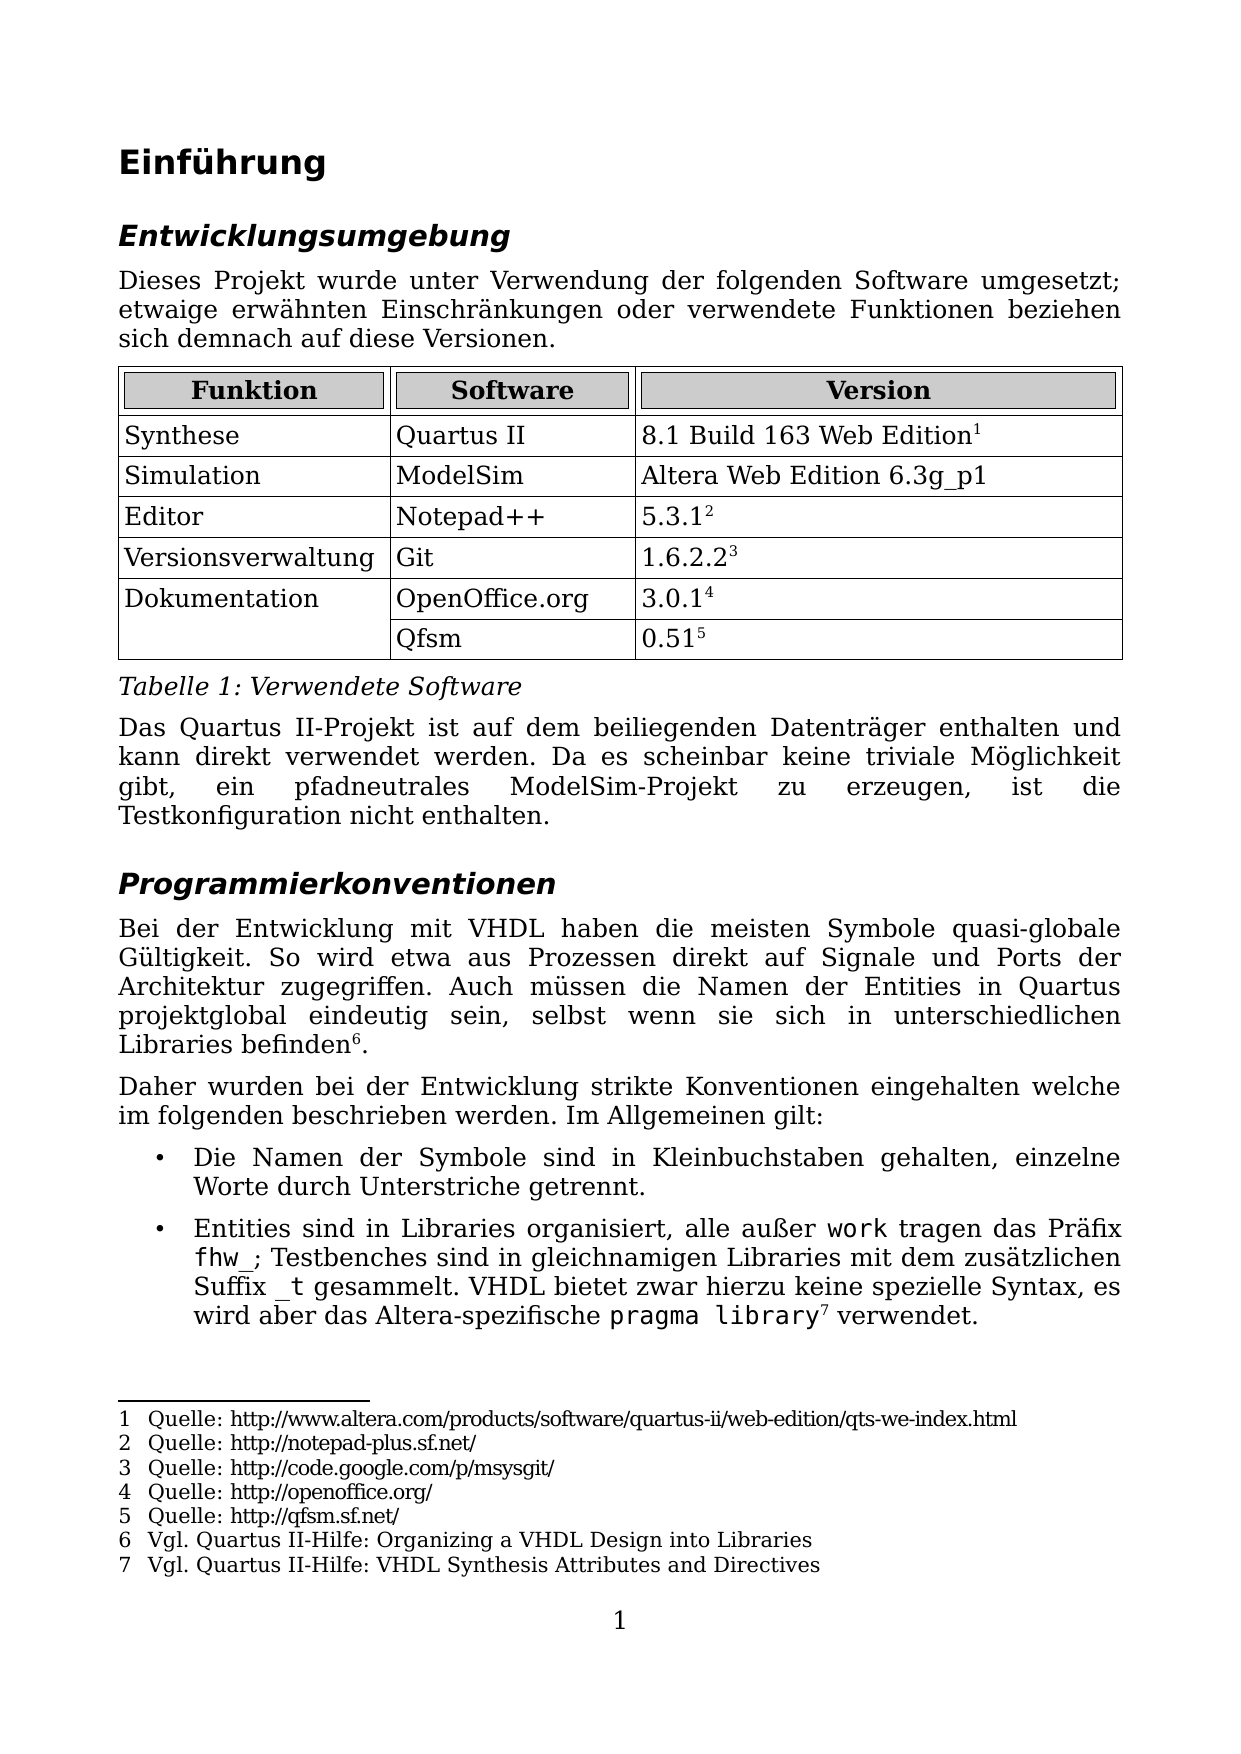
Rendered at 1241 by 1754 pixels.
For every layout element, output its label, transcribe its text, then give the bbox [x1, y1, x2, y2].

table_header Version [636, 367, 1122, 415]
list Die Namen der Symbole sind in Kleinbuchstaben gehalten, einzelne Worte durch Unterstriche getrennt. [156, 1143, 1122, 1202]
table_header Funktion [119, 367, 390, 415]
table_cell 5.3.1 [636, 497, 1122, 537]
table_cell Quartus II [391, 416, 635, 456]
list Vgl. Quartus II-Hilfe: VHDL Synthesis Attributes and Directives [118, 1553, 1122, 1577]
table_cell Editor [119, 497, 390, 537]
table_cell Git [391, 538, 635, 578]
table_cell 0.51 [636, 620, 1122, 659]
text Daher wurden bei der Entwicklung strikte Konventionen eingehalten welche im folgenden beschrieben werden. Im Allgemeinen gilt: [118, 1072, 1122, 1131]
subtitle Einführung [118, 143, 1122, 182]
table_cell OpenOffice.org [391, 579, 635, 619]
table_cell 8.1 Build 163 Web Edition [636, 416, 1122, 456]
table_cell Altera Web Edition 6.3g_p1 [636, 457, 1122, 496]
table_cell ModelSim [391, 457, 635, 496]
table_cell Dokumentation [119, 579, 390, 659]
table_cell 3.0.1 [636, 579, 1122, 619]
text Das Quartus II-Projekt ist auf dem beiliegenden Datenträger enthalten und kann direkt verwendet werden. Da es scheinbar keine triviale Möglichkeit gibt, ein pfadneutrales ModelSim-Projekt zu erzeugen, ist die Testkonfiguration nicht enthalten. [118, 713, 1122, 830]
subtitle Entwicklungsumgebung [118, 220, 1122, 254]
table_header Software [391, 367, 635, 415]
table_cell Synthese [119, 416, 390, 456]
table_cell 1.6.2.2 [636, 538, 1122, 578]
text Bei der Entwicklung mit VHDL haben die meisten Symbole quasi-globale Gültigkeit. So wird etwa aus Prozessen direkt auf Signale und Ports der Architektur zugegriffen. Auch müssen die Namen der Entities in Quartus projektglobal eindeutig sein, selbst wenn sie sich in unterschiedlichen Libraries befinden. [118, 914, 1122, 1060]
table_cell Notepad++ [391, 497, 635, 537]
table_cell Qfsm [391, 620, 635, 659]
text Vgl. Quartus II-Hilfe: Organizing a VHDL Design into Libraries [118, 1528, 1122, 1553]
list Entities sind in Libraries organisiert, alle außer work tragen das Präfix fhw_; Testbenches sind in gleichnamigen Libraries mit dem zusätzlichen Suffix _t gesammelt. VHDL bietet zwar hierzu keine spezielle Syntax, es wird aber das Altera-spezifische pragma library verwendet. [156, 1214, 1122, 1331]
table_cell Versionsverwaltung [119, 538, 390, 578]
subtitle Programmierkonventionen [118, 868, 1122, 902]
text Tabelle 1: Verwendete Software [118, 672, 1122, 701]
table_cell Simulation [119, 457, 390, 496]
text Dieses Projekt wurde unter Verwendung der folgenden Software umgesetzt; etwaige erwähnten Einschränkungen oder verwendete Funktionen beziehen sich demnach auf diese Versionen. [118, 266, 1122, 354]
